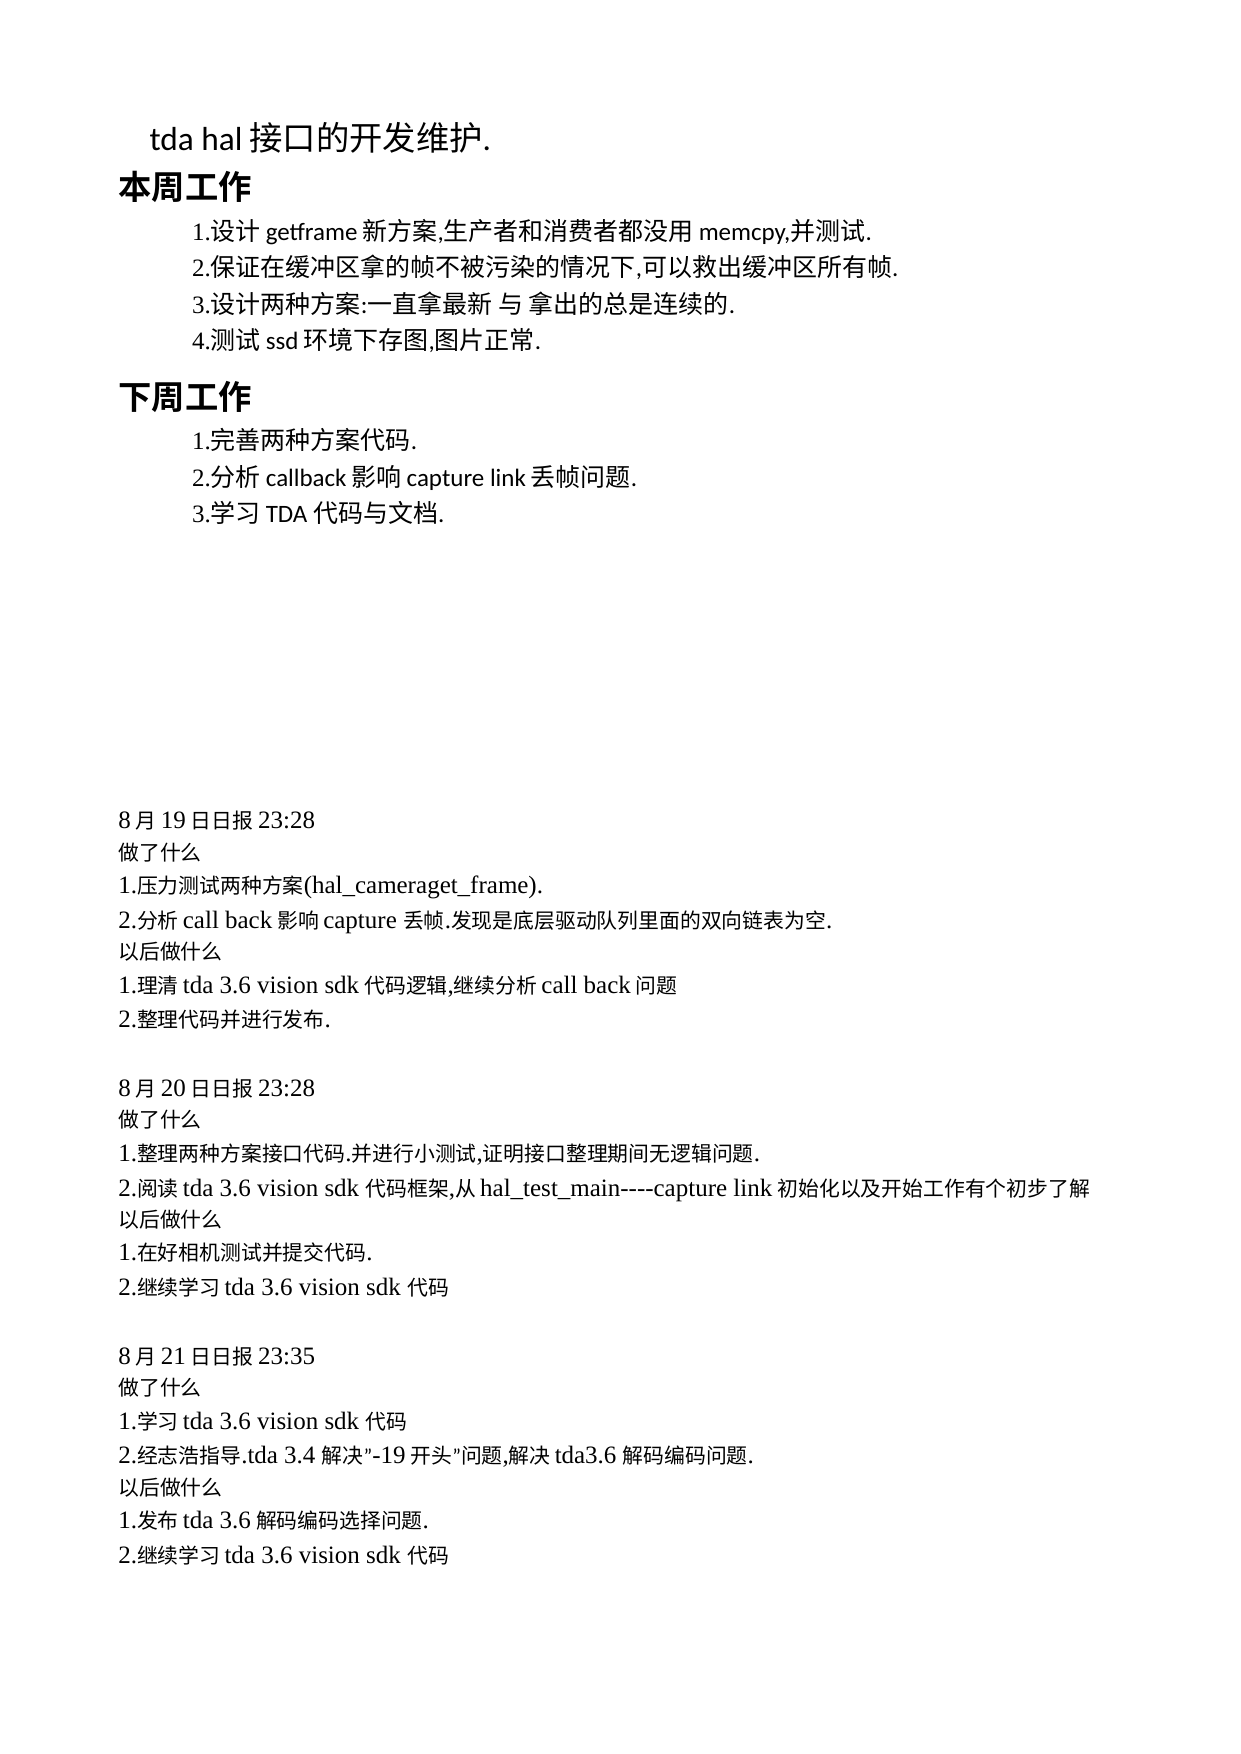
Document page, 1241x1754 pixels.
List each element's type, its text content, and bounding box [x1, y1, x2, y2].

text 2.阅读tda 3.6 vision sdk 代码框架,从hal_test_main----capture link初始化以及开始工作有个初步了解 [118, 1173, 1122, 1201]
text 1.整理两种方案接口代码.并进行小测试,证明接口整理期间无逻辑问题. [118, 1138, 1122, 1167]
text 1.理清tda 3.6 vision sdk代码逻辑,继续分析call back问题 [118, 970, 1122, 998]
text 1.学习tda 3.6 vision sdk 代码 [118, 1406, 1122, 1434]
text 1.在好相机测试并提交代码. [118, 1237, 1122, 1266]
list 完善两种方案代码. [118, 426, 1122, 456]
text 1.发布tda 3.6解码编码选择问题. [118, 1505, 1122, 1534]
text 做了什么 [118, 1108, 1122, 1133]
text 8月19日日报 23:28 [118, 806, 1122, 834]
text 2.分析call back影响capture 丢帧.发现是底层驱动队列里面的双向链表为空. [118, 905, 1122, 934]
text 下周工作 [118, 377, 1122, 417]
text 2.整理代码并进行发布. [118, 1004, 1122, 1033]
text 做了什么 [118, 1375, 1122, 1401]
list 设计getframe新方案,生产者和消费者都没用memcpy,并测试. [118, 216, 1122, 246]
text 做了什么 [118, 840, 1122, 865]
list 设计两种方案:一直拿最新 与 拿出的总是连续的. [118, 289, 1122, 319]
list 测试ssd环境下存图,图片正常. [118, 326, 1122, 356]
list 分析callback影响capture link丢帧问题. [118, 462, 1122, 493]
text 以后做什么 [118, 1475, 1122, 1500]
text 2.继续学习tda 3.6 vision sdk 代码 [118, 1540, 1122, 1568]
text 以后做什么 [118, 939, 1122, 965]
list 保证在缓冲区拿的帧不被污染的情况下,可以救出缓冲区所有帧. [118, 252, 1122, 283]
text 2.经志浩指导.tda 3.4 解决”-19开头”问题,解决tda3.6 解码编码问题. [118, 1440, 1122, 1469]
text tda hal接口的开发维护. [118, 118, 1122, 159]
text 本周工作 [118, 167, 1122, 208]
text 1.压力测试两种方案(hal_cameraget_frame). [118, 870, 1122, 899]
text 以后做什么 [118, 1207, 1122, 1232]
text 8月20日日报 23:28 [118, 1073, 1122, 1102]
text 2.继续学习tda 3.6 vision sdk 代码 [118, 1272, 1122, 1301]
list 学习TDA 代码与文档. [118, 499, 1122, 529]
text 8月21日日报 23:35 [118, 1341, 1122, 1370]
